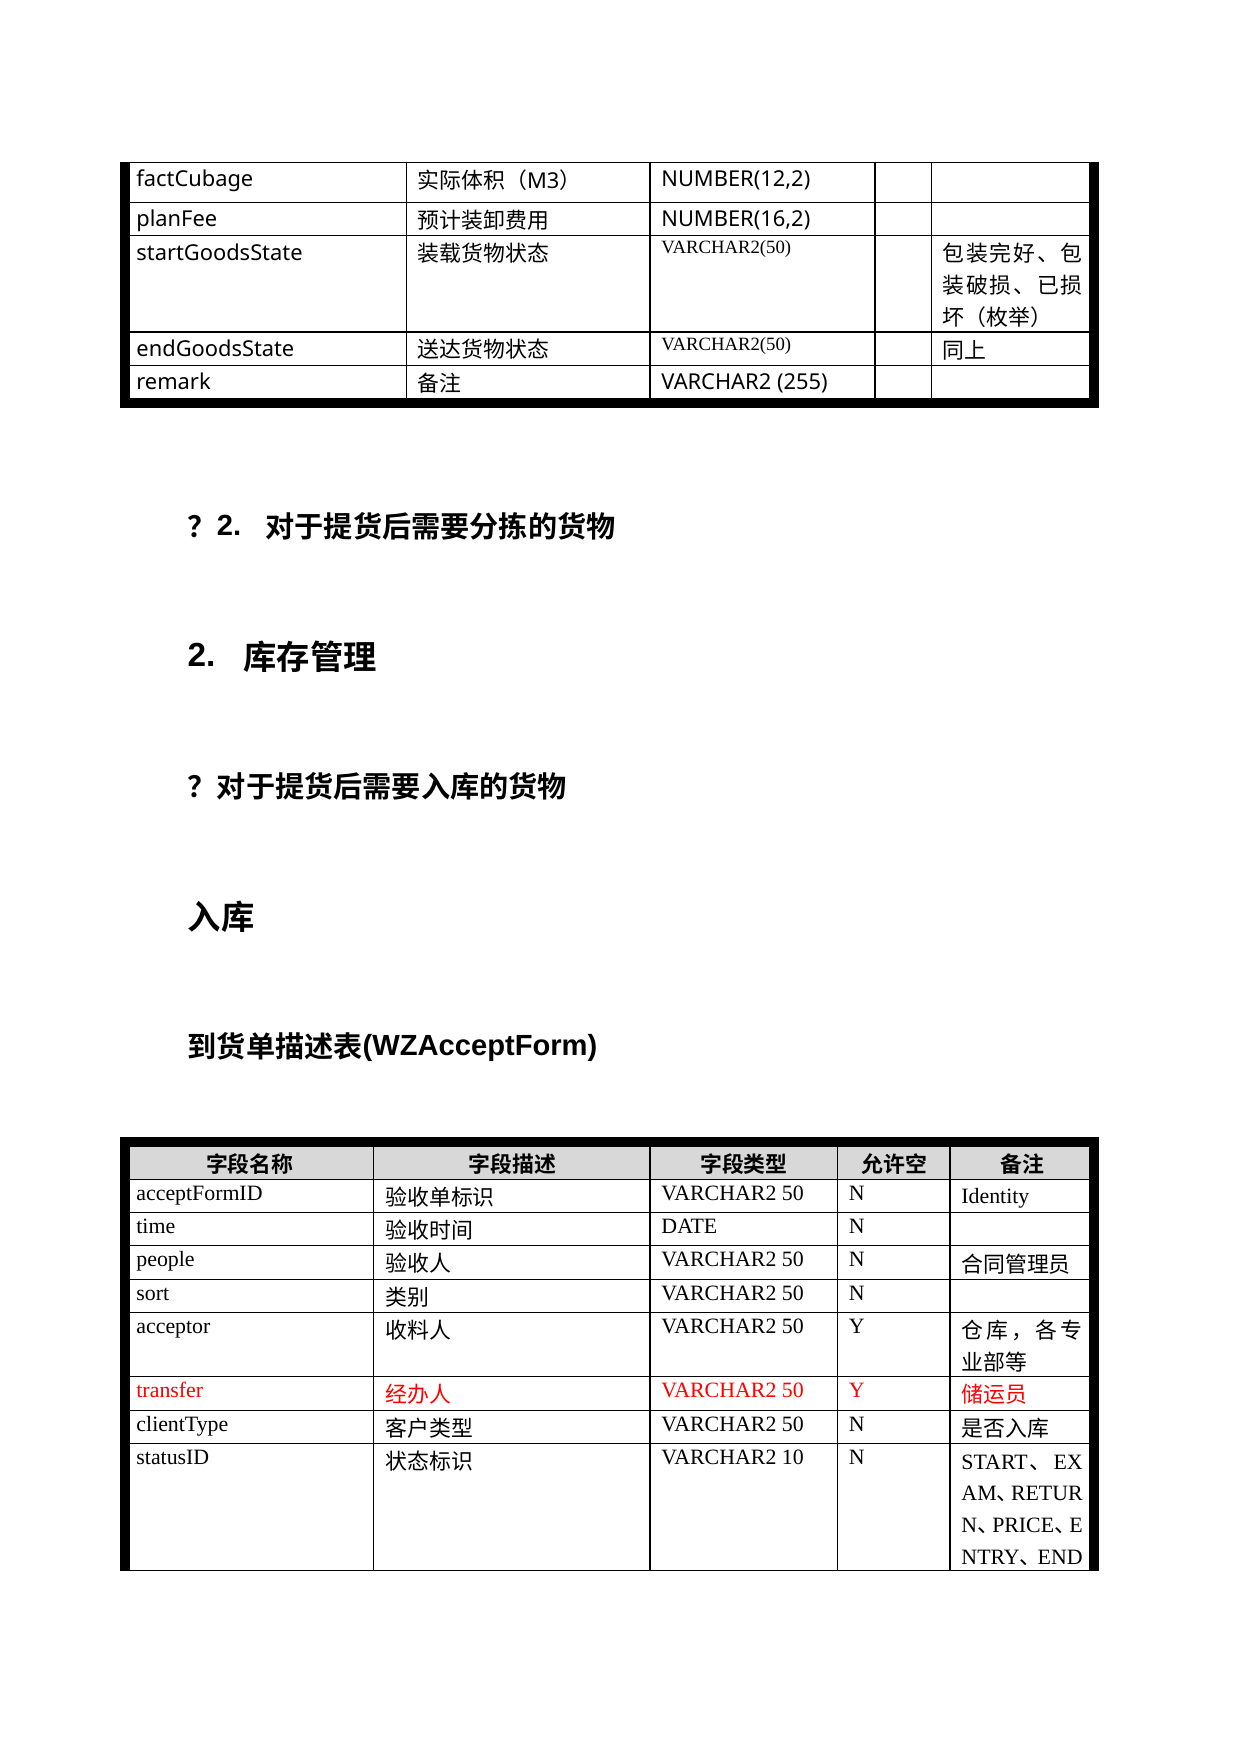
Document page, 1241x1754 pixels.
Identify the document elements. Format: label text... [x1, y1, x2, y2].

subtitle 到货单描述表(WZAcceptForm) [187, 1007, 1053, 1072]
table_cell 送达货物状态 [407, 333, 649, 365]
table_cell factCubage [130, 163, 406, 202]
table_header 备注 [951, 1147, 1089, 1179]
table_cell VARCHAR2 50 [651, 1411, 837, 1443]
table_cell acceptor [130, 1313, 373, 1376]
table_cell N [838, 1213, 949, 1245]
table_cell VARCHAR2 50 [651, 1246, 837, 1279]
table_cell [951, 1213, 1089, 1245]
table_cell transfer [130, 1377, 373, 1409]
table_cell startGoodsState [130, 236, 406, 331]
table_cell N [838, 1411, 949, 1443]
table_cell time [130, 1213, 373, 1245]
table_cell clientType [130, 1411, 373, 1443]
table_cell sort [130, 1280, 373, 1312]
table_cell acceptFormID [130, 1180, 373, 1212]
table_cell [932, 366, 1089, 397]
table_cell 装载货物状态 [407, 236, 649, 331]
table_cell [932, 203, 1089, 235]
table_cell 仓库，各专业部等 [951, 1313, 1089, 1376]
table_cell VARCHAR2 50 [651, 1280, 837, 1312]
table_cell [876, 203, 931, 235]
table_cell [876, 333, 931, 365]
table_cell [951, 1280, 1089, 1312]
table_cell 储运员 [951, 1377, 1089, 1409]
table_cell N [838, 1444, 949, 1570]
subtitle 入库 [187, 877, 1053, 942]
subtitle ？对于提货后需要入库的货物 [187, 747, 1053, 812]
table_cell 客户类型 [374, 1411, 649, 1443]
table_cell 验收单标识 [374, 1180, 649, 1212]
subtitle 2. 库存管理 [187, 617, 1053, 682]
table_cell 类别 [374, 1280, 649, 1312]
table_cell Y [838, 1377, 949, 1409]
table_cell N [838, 1180, 949, 1212]
table_cell [932, 163, 1089, 202]
table_cell remark [130, 366, 406, 397]
table_cell N [838, 1280, 949, 1312]
table_cell 经办人 [374, 1377, 649, 1409]
table_cell 合同管理员 [951, 1246, 1089, 1279]
table_cell statusID [130, 1444, 373, 1570]
table_cell VARCHAR2 10 [651, 1444, 837, 1570]
subtitle ？2. 对于提货后需要分拣的货物 [187, 487, 1053, 552]
table_cell Identity [951, 1180, 1089, 1212]
table_cell [876, 236, 931, 331]
table_cell people [130, 1246, 373, 1279]
table_cell 收料人 [374, 1313, 649, 1376]
table_header 字段类型 [651, 1147, 837, 1179]
table_cell VARCHAR2(50) [651, 236, 874, 331]
table_cell 验收人 [374, 1246, 649, 1279]
table_cell 包装完好、包装破损、已损坏（枚举） [932, 236, 1089, 331]
table_cell NUMBER(12,2) [651, 163, 874, 202]
table_cell 是否入库 [951, 1411, 1089, 1443]
table_cell endGoodsState [130, 333, 406, 365]
table_cell 预计装卸费用 [407, 203, 649, 235]
table_cell VARCHAR2(50) [651, 333, 874, 365]
table_cell VARCHAR2 50 [651, 1180, 837, 1212]
table_cell 验收时间 [374, 1213, 649, 1245]
table_cell START、EXAM、RETURN、PRICE、ENTRY、END [951, 1444, 1089, 1570]
table_cell 实际体积（M3） [407, 163, 649, 202]
table_cell VARCHAR2 50 [651, 1377, 837, 1409]
table_cell DATE [651, 1213, 837, 1245]
table_cell [876, 163, 931, 202]
table_header 字段名称 [130, 1147, 373, 1179]
table_cell planFee [130, 203, 406, 235]
table_cell 备注 [407, 366, 649, 397]
table_cell VARCHAR2 50 [651, 1313, 837, 1376]
table_header 字段描述 [374, 1147, 649, 1179]
table_header 允许空 [838, 1147, 949, 1179]
table_cell Y [838, 1313, 949, 1376]
table_cell NUMBER(16,2) [651, 203, 874, 235]
table_cell [876, 366, 931, 397]
table_cell VARCHAR2 (255) [651, 366, 874, 397]
table_cell 同上 [932, 333, 1089, 365]
table_cell 状态标识 [374, 1444, 649, 1570]
table_cell N [838, 1246, 949, 1279]
